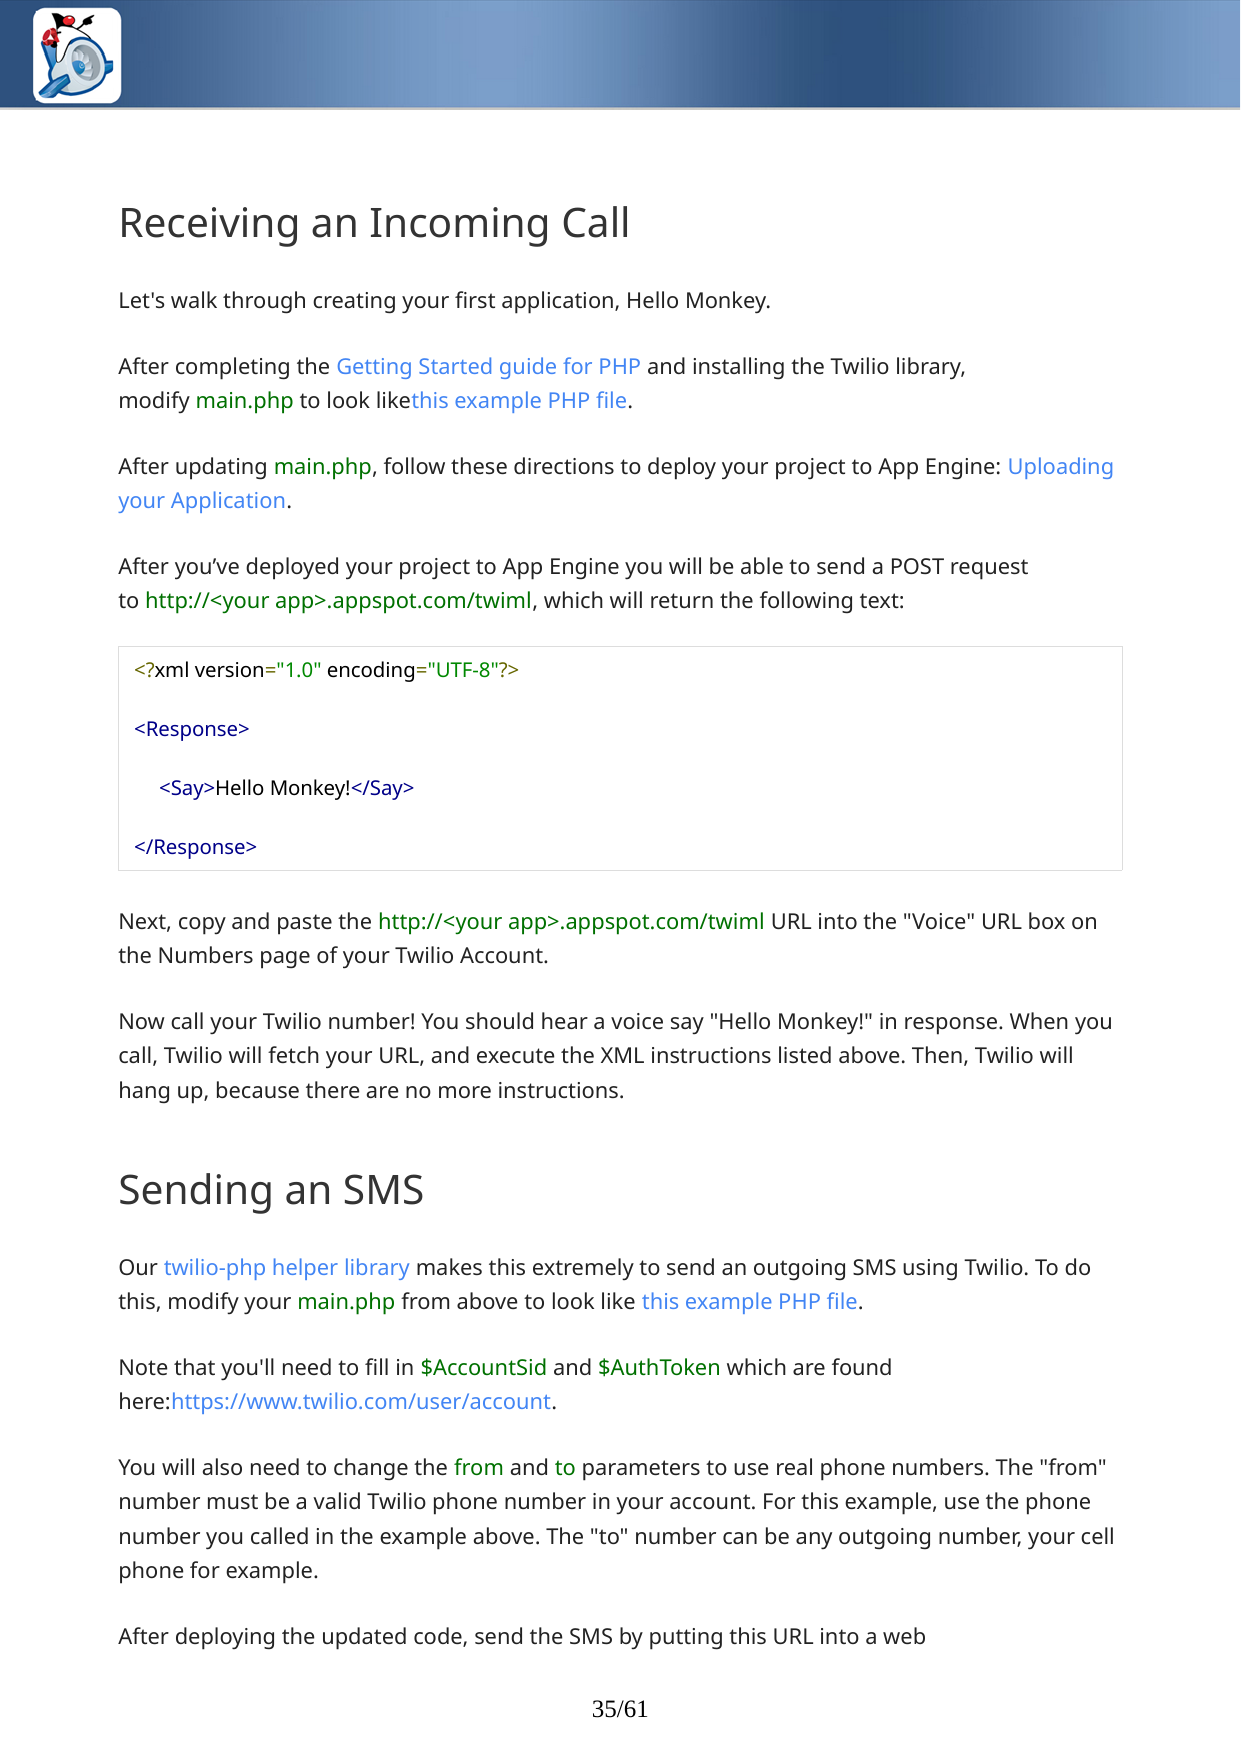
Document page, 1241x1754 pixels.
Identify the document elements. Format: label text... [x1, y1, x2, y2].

text </Response> [119, 823, 1122, 870]
picture [0, 0, 1241, 110]
text Let's walk through creating your first application, Hello Monkey. [118, 281, 1122, 315]
text After updating main.php, follow these directions to deploy your project to App Engine: Uploading your Application. [118, 446, 1122, 515]
text You will also need to change the from and to parameters to use real phone numbers. The "from" number must be a valid Twilio phone number in your account. For this example, use the phone number you called in the example above. The "to" number can be any outgoing number, your cell phone for example. [118, 1447, 1122, 1585]
text <Response> [119, 705, 1122, 742]
text Next, copy and paste the http://<your app>.appspot.com/twiml URL into the "Voice" URL box on the Numbers page of your Twilio Account. [118, 901, 1122, 970]
subtitle Receiving an Incoming Call [118, 194, 1122, 249]
subtitle Sending an SMS [118, 1161, 1122, 1216]
text Note that you'll need to fill in $AccountSid and $AuthToken which are found here:https://www.twilio.com/user/account. [118, 1347, 1122, 1416]
text Our twilio-php helper library makes this extremely to send an outgoing SMS using Twilio. To do this, modify your main.php from above to look like this example PHP file. [118, 1247, 1122, 1316]
text After deploying the updated code, send the SMS by putting this URL into a web [118, 1616, 1122, 1651]
text After you’ve deployed your project to App Engine you will be able to send a POST request to http://<your app>.appspot.com/twiml, which will return the following text: [118, 546, 1122, 615]
text <?xml version="1.0" encoding="UTF-8"?> [119, 647, 1122, 683]
text After completing the Getting Started guide for PHP and installing the Twilio library, modify main.php to look likethis example PHP file. [118, 346, 1122, 415]
text Now call your Twilio number! You should hear a voice say "Hello Monkey!" in response. When you call, Twilio will fetch your URL, and execute the XML instructions listed above. Then, Twilio will hang up, because there are no more instructions. [118, 1001, 1122, 1104]
text <Say>Hello Monkey!</Say> [119, 764, 1122, 802]
